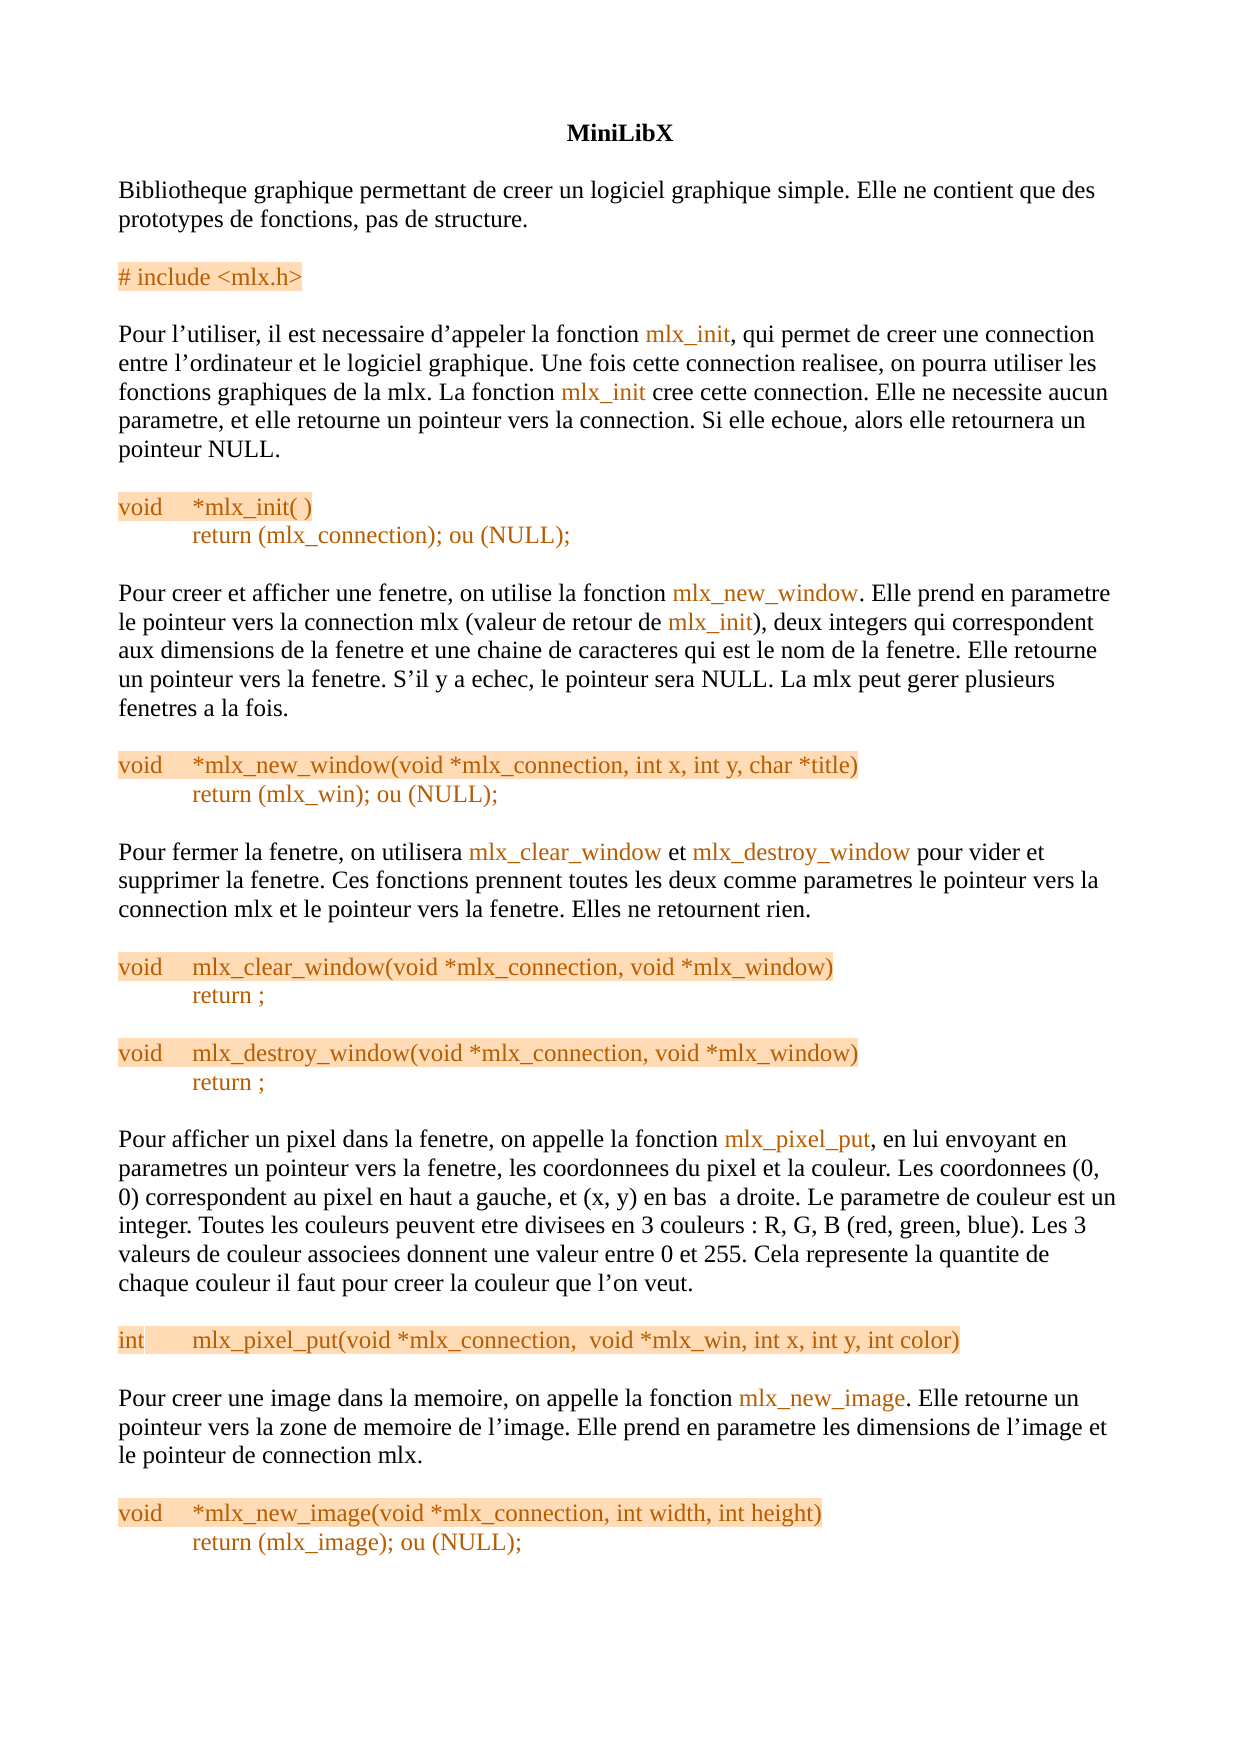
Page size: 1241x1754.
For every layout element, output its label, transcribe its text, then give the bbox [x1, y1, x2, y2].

text return (mlx_win); ou (NULL); [118, 779, 1122, 808]
text void *mlx_new_window(void *mlx_connection, int x, int y, char *title) [118, 751, 1122, 779]
text void mlx_clear_window(void *mlx_connection, void *mlx_window) [118, 952, 1122, 981]
text Pour afficher un pixel dans la fenetre, on appelle la fonction mlx_pixel_put, en lui envoyant en parametres un pointeur vers la fenetre, les coordonnees du pixel et la couleur. Les coordonnees (0, 0) correspondent au pixel en haut a gauche, et (x, y) en bas a droite. Le parametre de couleur est un integer. Toutes les couleurs peuvent etre divisees en 3 couleurs : R, G, B (red, green, blue). Les 3 valeurs de couleur associees donnent une valeur entre 0 et 255. Cela represente la quantite de chaque couleur il faut pour creer la couleur que l’on veut. [118, 1124, 1122, 1297]
text void *mlx_new_image(void *mlx_connection, int width, int height) [118, 1498, 1122, 1527]
text Pour creer une image dans la memoire, on appelle la fonction mlx_new_image. Elle retourne un pointeur vers la zone de memoire de l’image. Elle prend en parametre les dimensions de l’image et le pointeur de connection mlx. [118, 1383, 1122, 1469]
text void *mlx_init( ) [118, 492, 1122, 521]
text Pour fermer la fenetre, on utilisera mlx_clear_window et mlx_destroy_window pour vider et supprimer la fenetre. Ces fonctions prennent toutes les deux comme parametres le pointeur vers la connection mlx et le pointeur vers la fenetre. Elles ne retournent rien. [118, 837, 1122, 923]
text Bibliotheque graphique permettant de creer un logiciel graphique simple. Elle ne contient que des prototypes de fonctions, pas de structure. [118, 176, 1122, 233]
text int mlx_pixel_put(void *mlx_connection, void *mlx_win, int x, int y, int color) [118, 1326, 1122, 1354]
text # include <mlx.h> [118, 262, 1122, 291]
text return ; [118, 1067, 1122, 1096]
text Pour l’utiliser, il est necessaire d’appeler la fonction mlx_init, qui permet de creer une connection entre l’ordinateur et le logiciel graphique. Une fois cette connection realisee, on pourra utiliser les fonctions graphiques de la mlx. La fonction mlx_init cree cette connection. Elle ne necessite aucun parametre, et elle retourne un pointeur vers la connection. Si elle echoue, alors elle retournera un pointeur NULL. [118, 319, 1122, 463]
text return (mlx_connection); ou (NULL); [118, 521, 1122, 549]
text MiniLibX [118, 118, 1122, 147]
text return (mlx_image); ou (NULL); [118, 1527, 1122, 1556]
text return ; [118, 981, 1122, 1009]
text Pour creer et afficher une fenetre, on utilise la fonction mlx_new_window. Elle prend en parametre le pointeur vers la connection mlx (valeur de retour de mlx_init), deux integers qui correspondent aux dimensions de la fenetre et une chaine de caracteres qui est le nom de la fenetre. Elle retourne un pointeur vers la fenetre. S’il y a echec, le pointeur sera NULL. La mlx peut gerer plusieurs fenetres a la fois. [118, 578, 1122, 722]
text void mlx_destroy_window(void *mlx_connection, void *mlx_window) [118, 1038, 1122, 1067]
